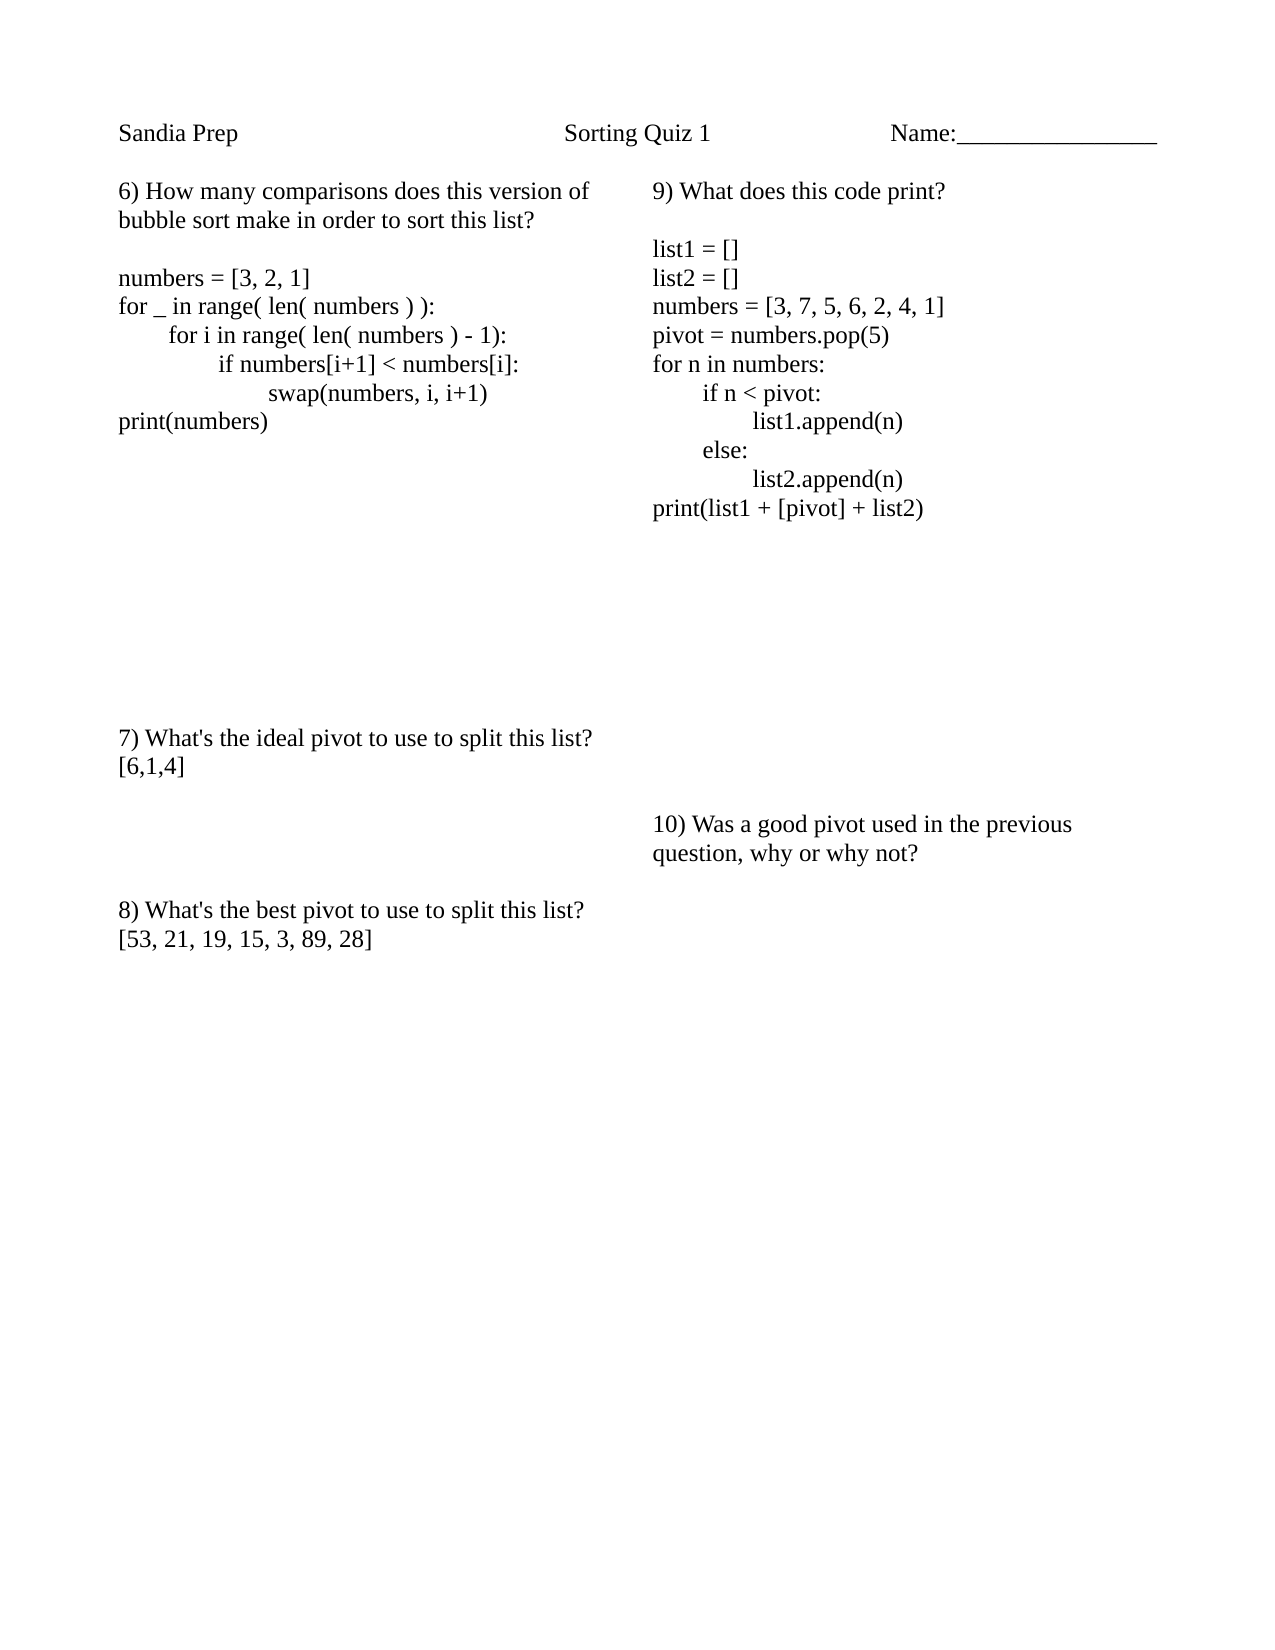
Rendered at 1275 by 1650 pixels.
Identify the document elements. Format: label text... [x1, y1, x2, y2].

text list2.append(n) [652, 464, 1157, 493]
text else: [652, 435, 1157, 464]
text list1 = [] [652, 234, 1157, 263]
text [6,1,4] [118, 751, 622, 780]
text swap(numbers, i, i+1) [118, 378, 622, 406]
text pivot = numbers.pop(5) [652, 320, 1157, 349]
text 8) What's the best pivot to use to split this list? [118, 895, 622, 924]
text for _ in range( len( numbers ) ): [118, 291, 622, 320]
text for n in numbers: [652, 349, 1157, 378]
text numbers = [3, 7, 5, 6, 2, 4, 1] [652, 291, 1157, 320]
text list1.append(n) [652, 406, 1157, 435]
text print(list1 + [pivot] + list2) [652, 493, 1157, 521]
text if numbers[i+1] < numbers[i]: [118, 349, 622, 378]
text if n < pivot: [652, 378, 1157, 406]
text for i in range( len( numbers ) - 1): [118, 320, 622, 349]
text 6) How many comparisons does this version of bubble sort make in order to sort this list? [118, 176, 622, 234]
text 9) What does this code print? [652, 176, 1157, 205]
text numbers = [3, 2, 1] [118, 263, 622, 291]
text list2 = [] [652, 263, 1157, 291]
text print(numbers) [118, 406, 622, 435]
text 10) Was a good pivot used in the previous question, why or why not? [652, 809, 1157, 866]
text 7) What's the ideal pivot to use to split this list? [118, 723, 622, 751]
text [53, 21, 19, 15, 3, 89, 28] [118, 924, 622, 953]
